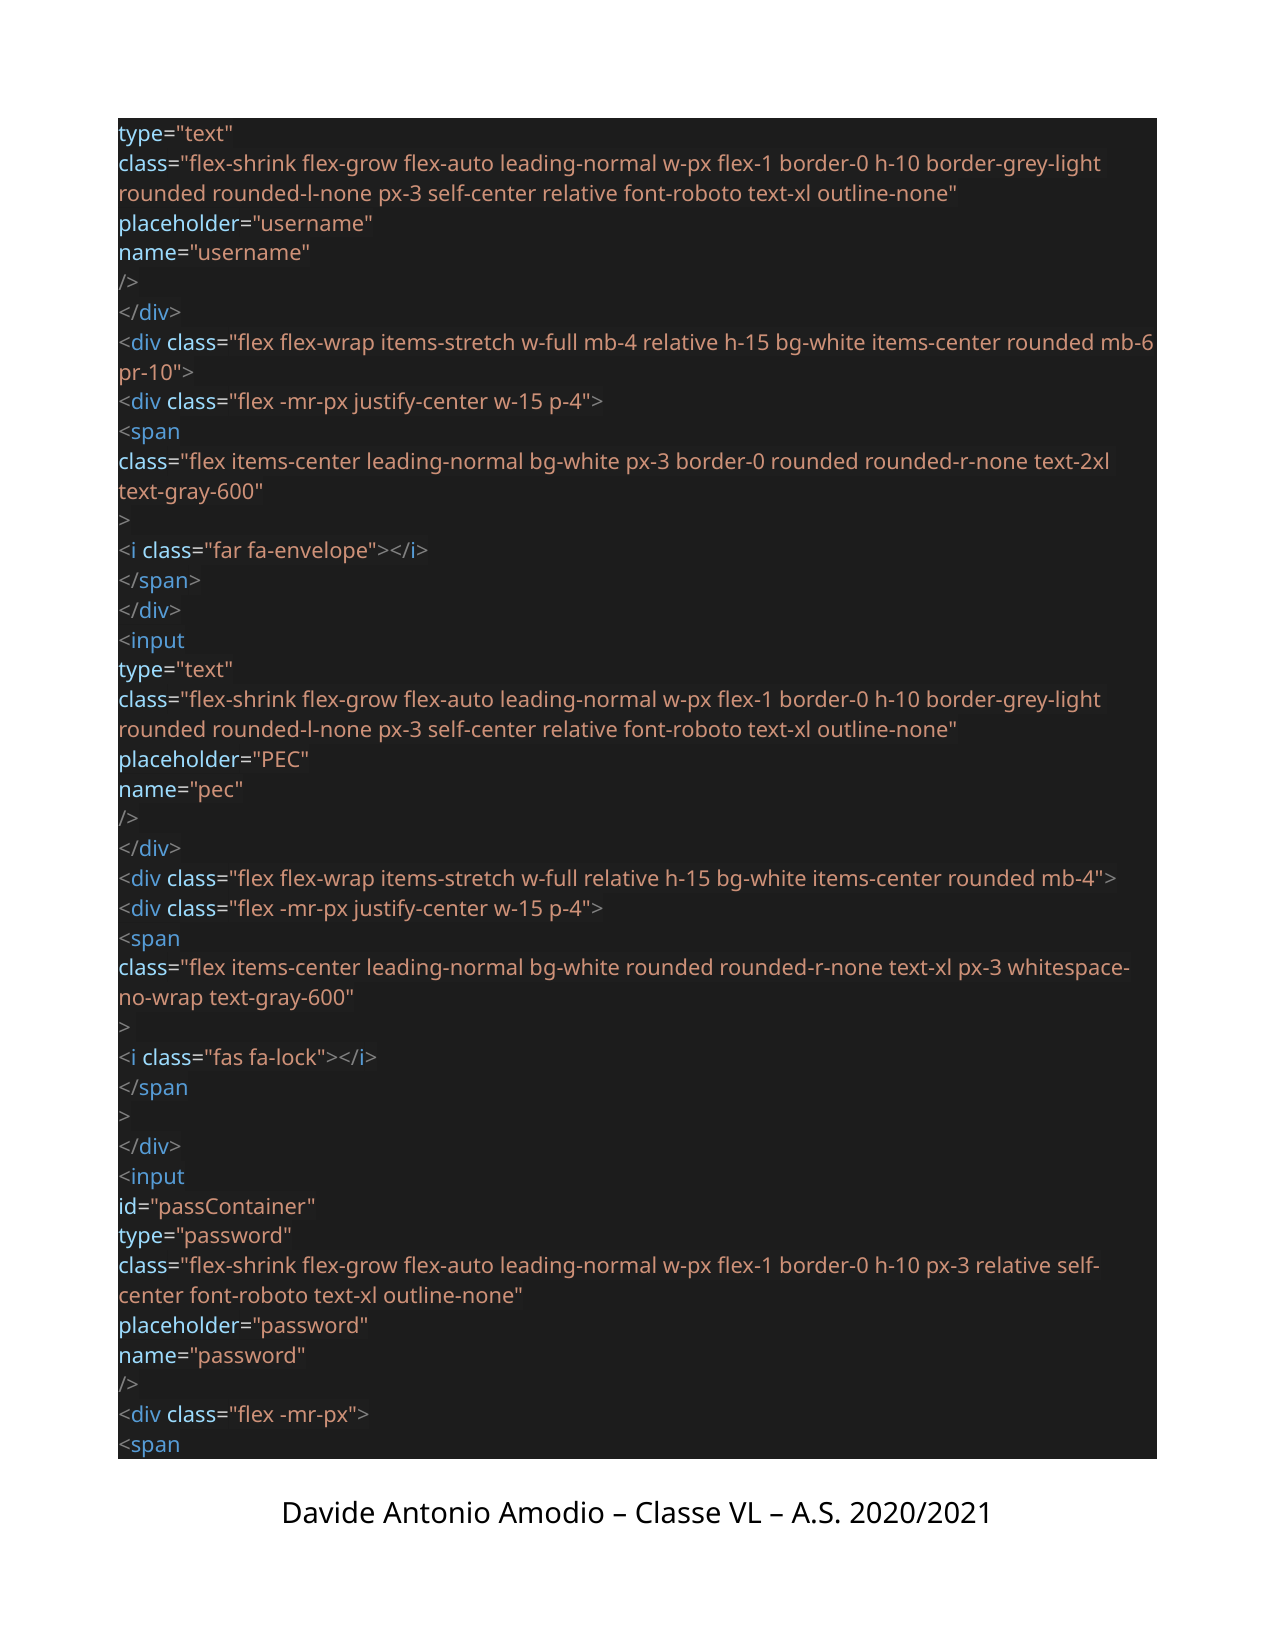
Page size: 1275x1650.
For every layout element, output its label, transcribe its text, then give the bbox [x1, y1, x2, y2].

table_header type="text" class="flex-shrink flex-grow flex-auto leading-normal w-px flex-1 border-0 h-10 border-grey-light rounded rounded-l-none px-3 self-center relative font-roboto text-xl outline-none" placeholder="username" name="username" /> </div> <div class="flex flex-wrap items-stretch w-full mb-4 relative h-15 bg-white items-center rounded mb-6 pr-10"> <div class="flex -mr-px justify-center w-15 p-4"> <span class="flex items-center leading-normal bg-white px-3 border-0 rounded rounded-r-none text-2xl text-gray-600" > <i class="far fa-envelope"></i> </span> </div> <input type="text" class="flex-shrink flex-grow flex-auto leading-normal w-px flex-1 border-0 h-10 border-grey-light rounded rounded-l-none px-3 self-center relative font-roboto text-xl outline-none" placeholder="PEC" name="pec" /> </div> <div class="flex flex-wrap items-stretch w-full relative h-15 bg-white items-center rounded mb-4"> <div class="flex -mr-px justify-center w-15 p-4"> <span class="flex items-center leading-normal bg-white rounded rounded-r-none text-xl px-3 whitespace-no-wrap text-gray-600" > <i class="fas fa-lock"></i> </span > </div> <input id="passContainer" type="password" class="flex-shrink flex-grow flex-auto leading-normal w-px flex-1 border-0 h-10 px-3 relative self-center font-roboto text-xl outline-none" placeholder="password" name="password" /> <div class="flex -mr-px"> <span [118, 118, 1157, 1459]
